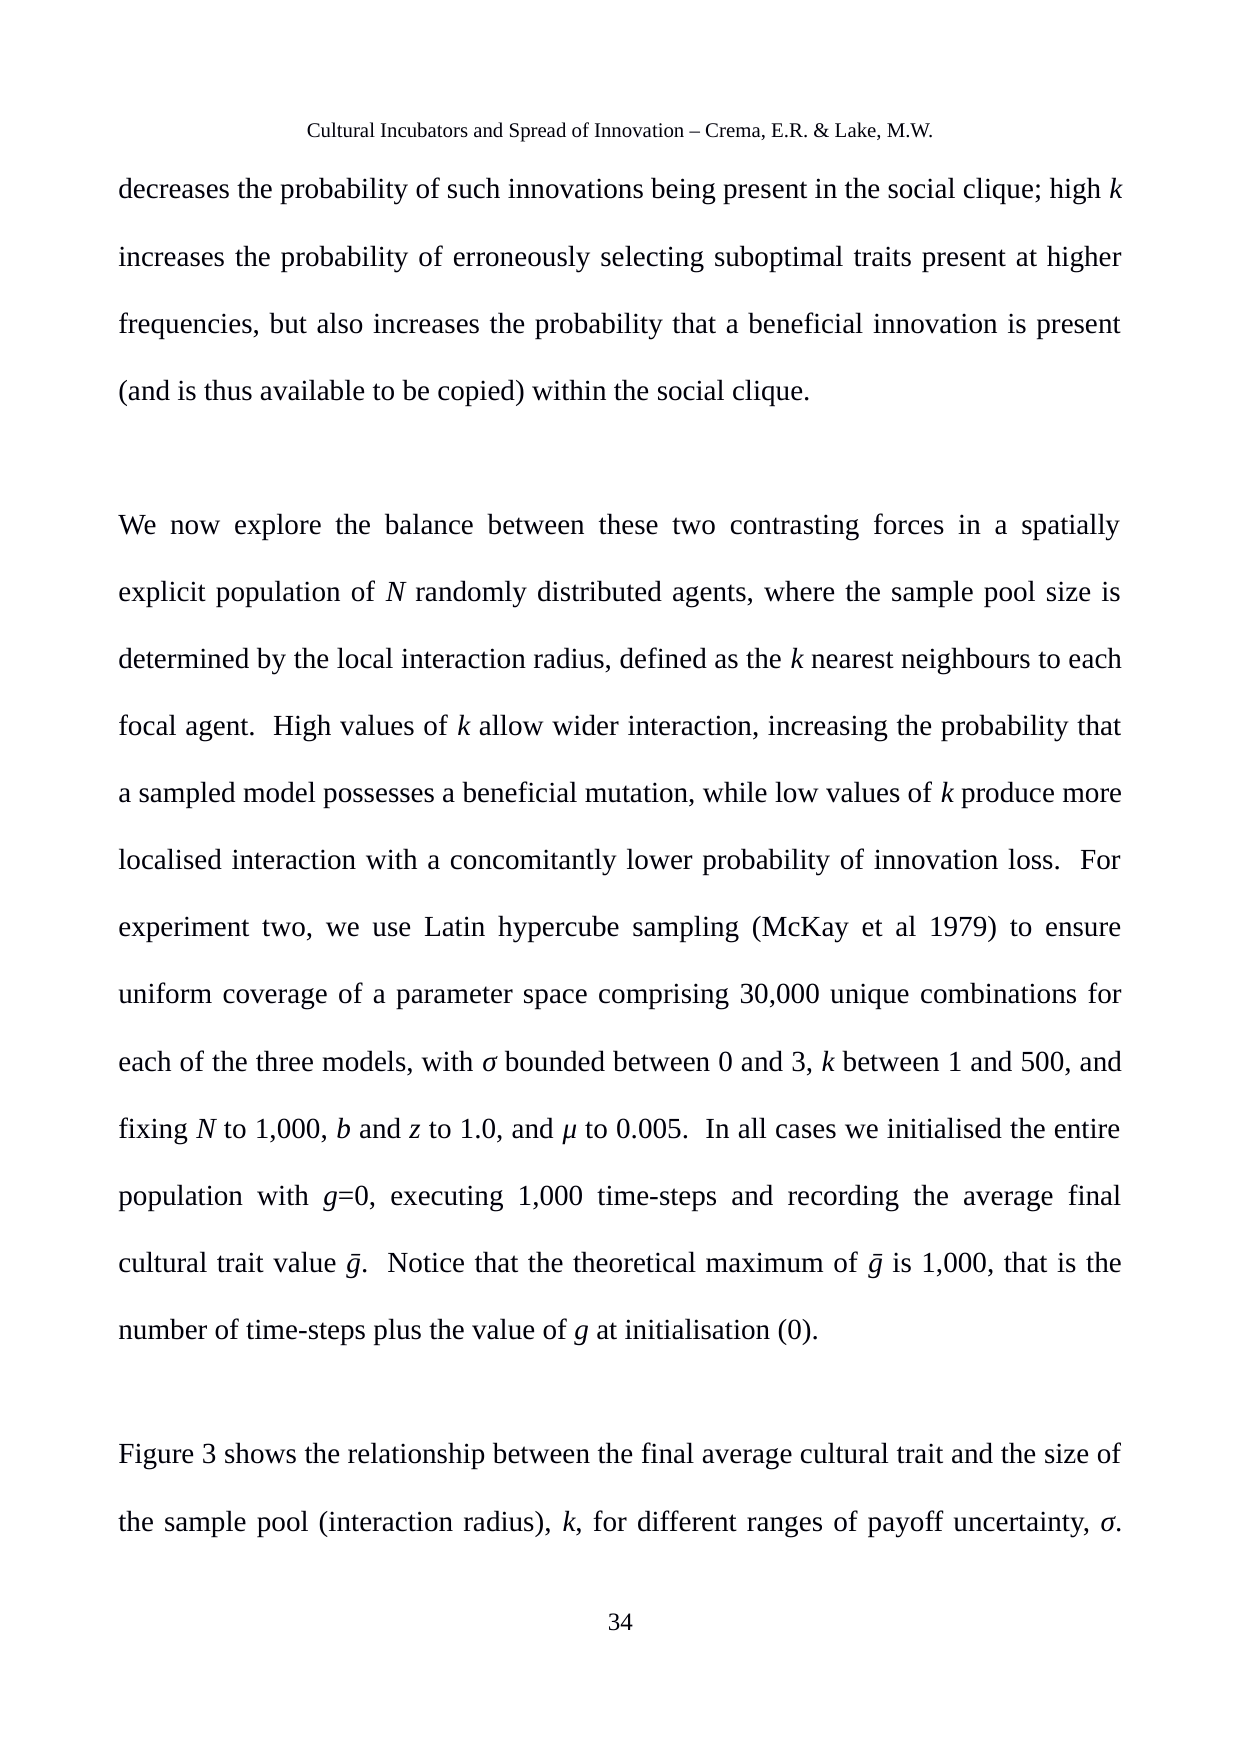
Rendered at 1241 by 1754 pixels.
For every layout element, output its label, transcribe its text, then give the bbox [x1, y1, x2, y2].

text Figure 3 shows the relationship between the final average cultural trait and the size of the sample pool (interaction radius), k, for different ranges of payoff uncertainty, σ. [118, 1437, 1122, 1537]
text decreases the probability of such innovations being present in the social clique; high k increases the probability of erroneously selecting suboptimal traits present at higher frequencies, but also increases the probability that a beneficial innovation is present (and is thus available to be copied) within the social clique. [118, 172, 1122, 406]
text We now explore the balance between these two contrasting forces in a spatially explicit population of N randomly distributed agents, where the sample pool size is determined by the local interaction radius, defined as the k nearest neighbours to each focal agent. High values of k allow wider interaction, increasing the probability that a sampled model possesses a beneficial mutation, while low values of k produce more localised interaction with a concomitantly lower probability of innovation loss. For experiment two, we use Latin hypercube sampling (McKay et al 1979) to ensure uniform coverage of a parameter space comprising 30,000 unique combinations for each of the three models, with σ bounded between 0 and 3, k between 1 and 500, and fixing N to 1,000, b and z to 1.0, and μ to 0.005. In all cases we initialised the entire population with g=0, executing 1,000 time-steps and recording the average final cultural trait value ḡ. Notice that the theoretical maximum of ḡ is 1,000, that is the number of time-steps plus the value of g at initialisation (0). [118, 507, 1122, 1346]
